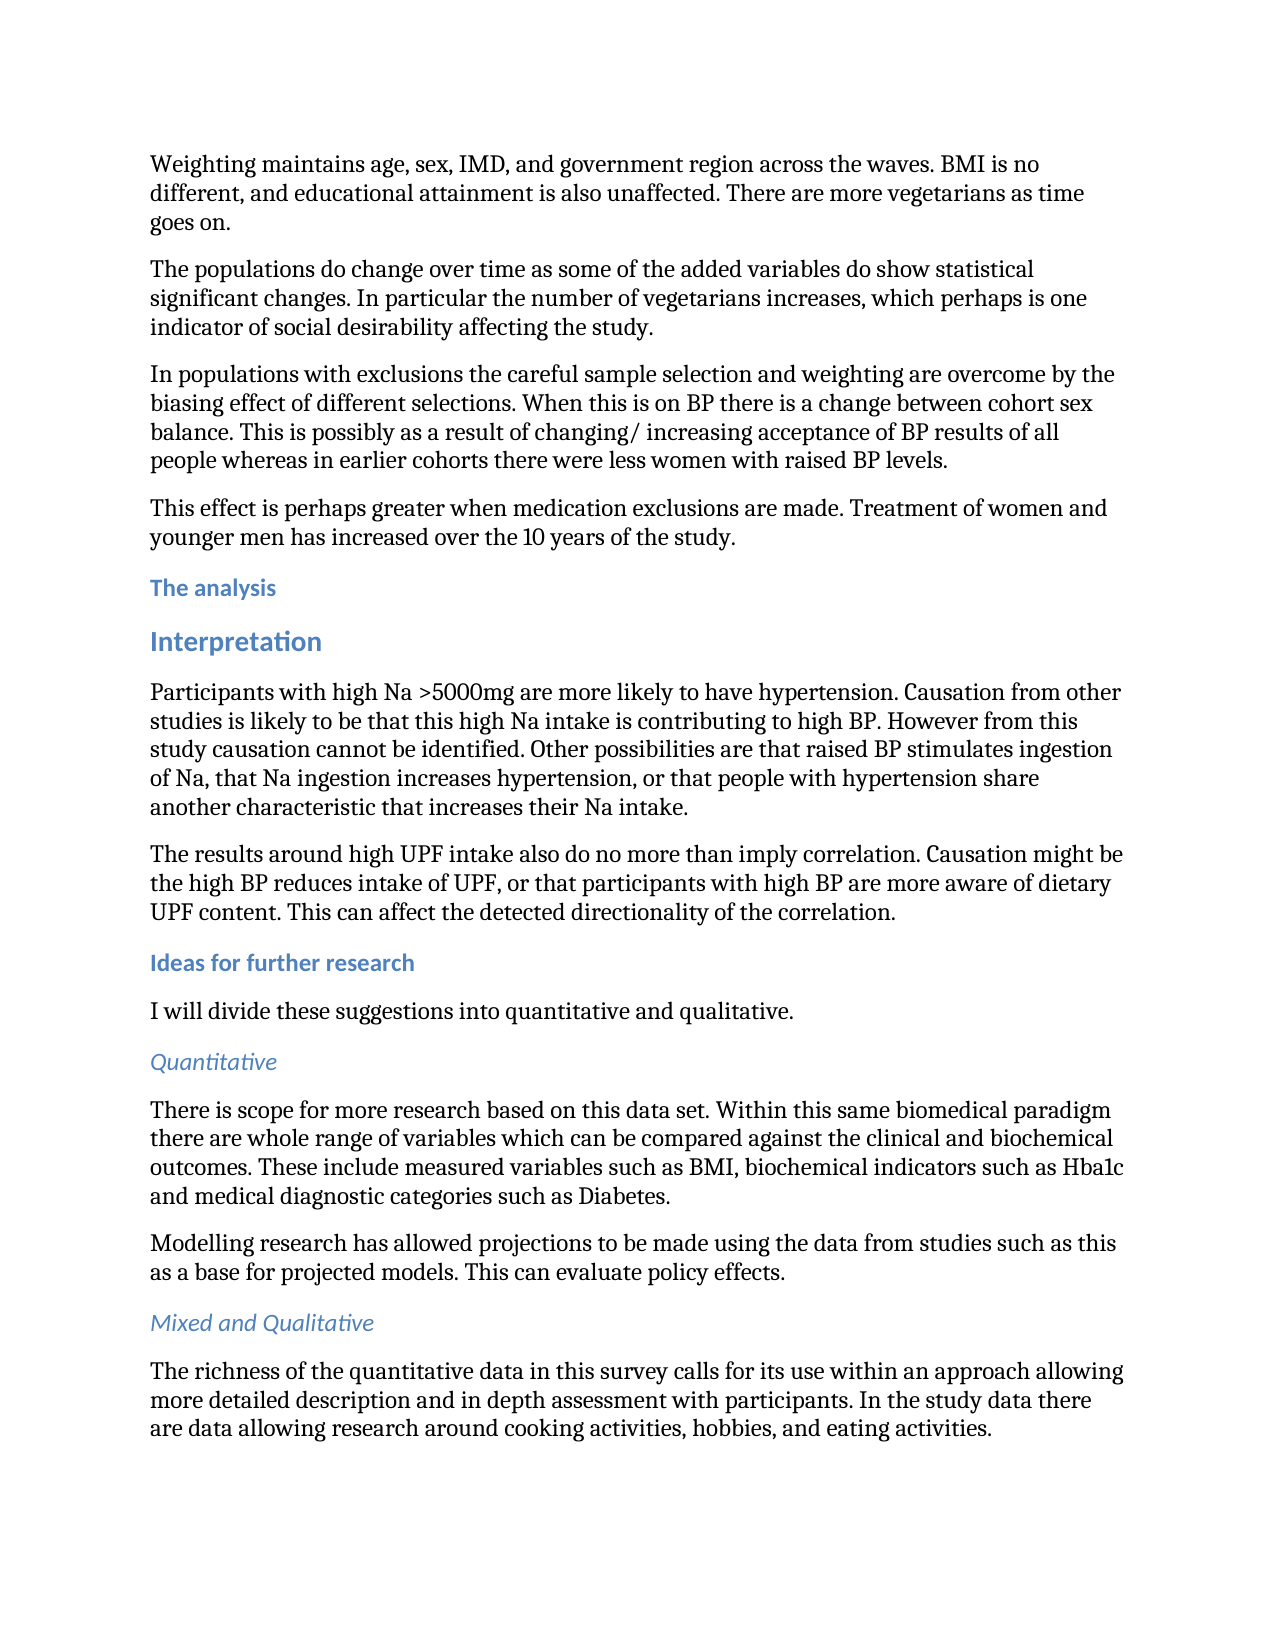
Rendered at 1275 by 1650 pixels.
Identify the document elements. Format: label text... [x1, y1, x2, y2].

subtitle The analysis [150, 572, 1125, 603]
text There is scope for more research based on this data set. Within this same biomedical paradigm there are whole range of variables which can be compared against the clinical and biochemical outcomes. These include measured variables such as BMI, biochemical indicators such as Hba1c and medical diagnostic categories such as Diabetes. [150, 1096, 1125, 1211]
text In populations with exclusions the careful sample selection and weighting are overcome by the biasing effect of different selections. When this is on BP there is a change between cohort sex balance. This is possibly as a result of changing/ increasing acceptance of BP results of all people whereas in earlier cohorts there were less women with raised BP levels. [150, 360, 1125, 475]
text I will divide these suggestions into quantitative and qualitative. [150, 997, 1125, 1025]
text Weighting maintains age, sex, IMD, and government region across the waves. BMI is no different, and educational attainment is also unaffected. There are more vegetarians as time goes on. [150, 150, 1125, 236]
subtitle Interpretation [150, 623, 1125, 659]
text The richness of the quantitative data in this survey calls for its use within an approach allowing more detailed description and in depth assessment with participants. In the study data there are data allowing research around cooking activities, hobbies, and eating activities. [150, 1357, 1125, 1443]
subtitle Ideas for further research [150, 947, 1125, 978]
text This effect is perhaps greater when medication exclusions are made. Treatment of women and younger men has increased over the 10 years of the study. [150, 494, 1125, 551]
text The results around high UPF intake also do no more than imply correlation. Causation might be the high BP reduces intake of UPF, or that participants with high BP are more aware of dietary UPF content. This can affect the detected directionality of the correlation. [150, 840, 1125, 927]
text Participants with high Na >5000mg are more likely to have hypertension. Causation from other studies is likely to be that this high Na intake is contributing to high BP. However from this study causation cannot be identified. Other possibilities are that raised BP stimulates ingestion of Na, that Na ingestion increases hypertension, or that people with hypertension share another characteristic that increases their Na intake. [150, 678, 1125, 822]
text Modelling research has allowed projections to be made using the data from studies such as this as a base for projected models. This can evaluate policy effects. [150, 1229, 1125, 1287]
subtitle Mixed and Qualitative [150, 1308, 1125, 1338]
subtitle Quantitative [150, 1046, 1125, 1077]
text The populations do change over time as some of the added variables do show statistical significant changes. In particular the number of vegetarians increases, which perhaps is one indicator of social desirability affecting the study. [150, 255, 1125, 341]
